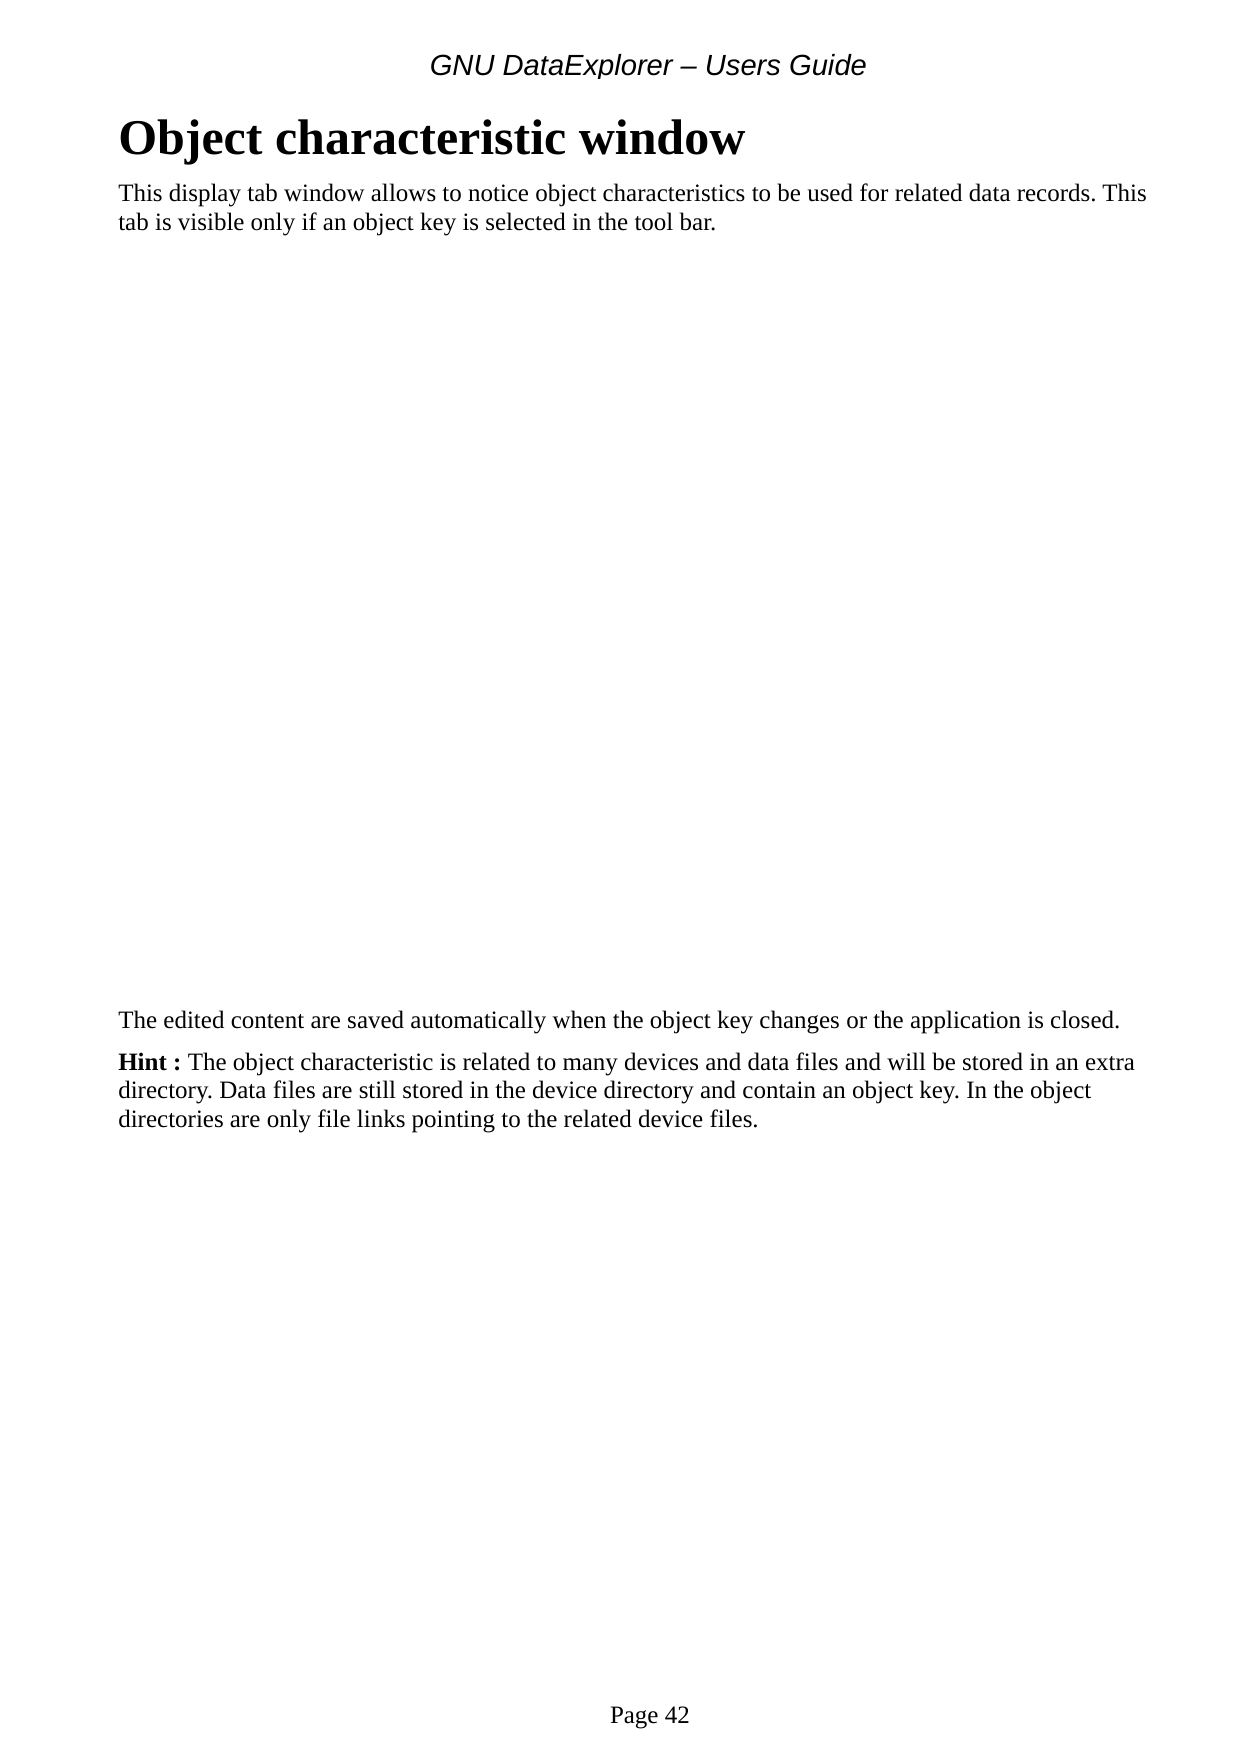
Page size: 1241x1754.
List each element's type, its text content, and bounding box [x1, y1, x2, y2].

text Hint : The object characteristic is related to many devices and data files and will be stored in an extra directory. Data files are still stored in the device directory and contain an object key. In the object directories are only file links pointing to the related device files. [118, 1047, 1181, 1133]
subtitle Object characteristic window [118, 108, 1181, 165]
text This display tab window allows to notice object characteristics to be used for related data records. This tab is visible only if an object key is selected in the tool bar. [118, 178, 1181, 235]
text The edited content are saved automatically when the object key changes or the application is closed. [118, 1006, 1181, 1034]
